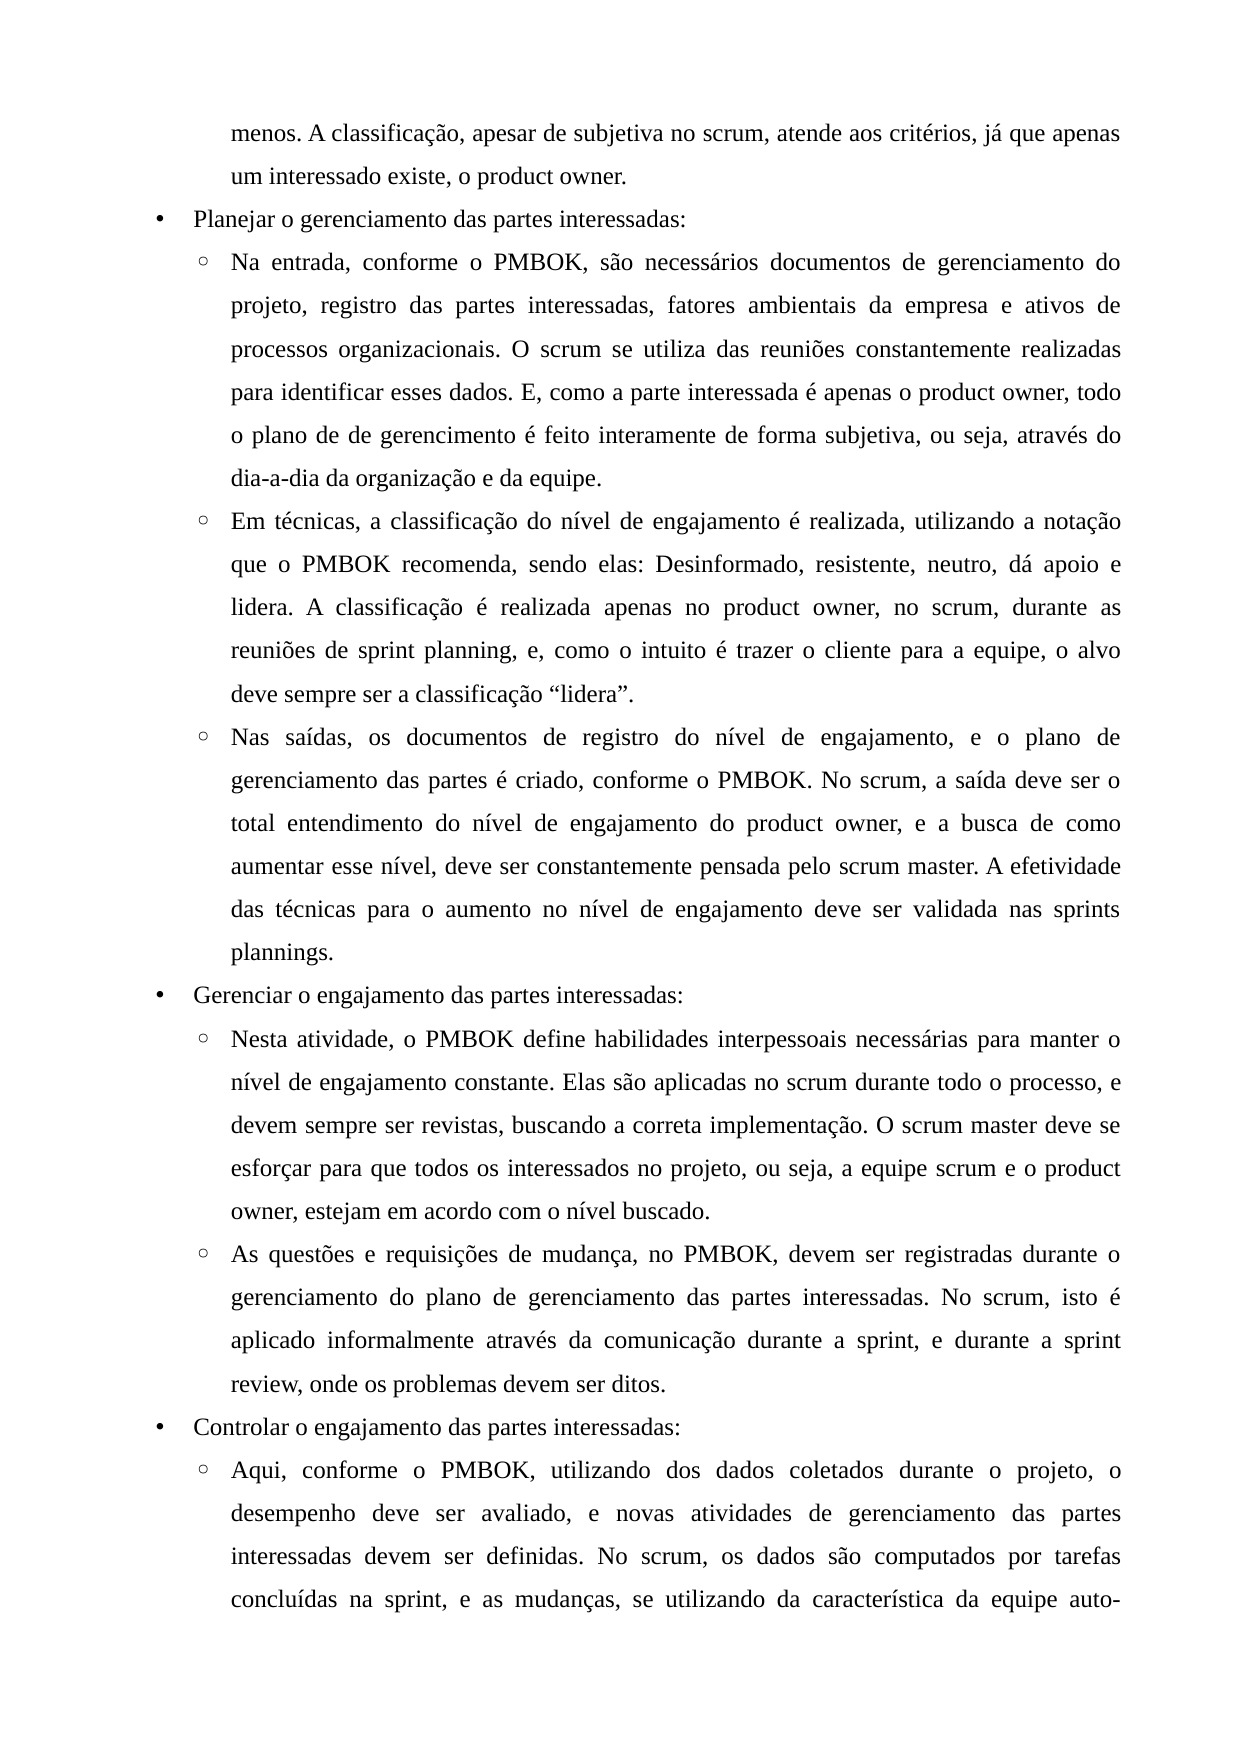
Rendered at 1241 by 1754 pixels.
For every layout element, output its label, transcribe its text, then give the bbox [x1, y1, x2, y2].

list Gerenciar o engajamento das partes interessadas: [156, 981, 1122, 1009]
list Em técnicas, a classificação do nível de engajamento é realizada, utilizando a notação que o PMBOK recomenda, sendo elas: Desinformado, resistente, neutro, dá apoio e lidera. A classificação é realizada apenas no product owner, no scrum, durante as reuniões de sprint planning, e, como o intuito é trazer o cliente para a equipe, o alvo deve sempre ser a classificação “lidera”. [193, 506, 1122, 707]
list Planejar o gerenciamento das partes interessadas: [156, 204, 1122, 233]
list Nas saídas, os documentos de registro do nível de engajamento, e o plano de gerenciamento das partes é criado, conforme o PMBOK. No scrum, a saída deve ser o total entendimento do nível de engajamento do product owner, e a busca de como aumentar esse nível, deve ser constantemente pensada pelo scrum master. A efetividade das técnicas para o aumento no nível de engajamento deve ser validada nas sprints plannings. [193, 722, 1122, 966]
list Nesta atividade, o PMBOK define habilidades interpessoais necessárias para manter o nível de engajamento constante. Elas são aplicadas no scrum durante todo o processo, e devem sempre ser revistas, buscando a correta implementação. O scrum master deve se esforçar para que todos os interessados no projeto, ou seja, a equipe scrum e o product owner, estejam em acordo com o nível buscado. [193, 1024, 1122, 1225]
list As questões e requisições de mudança, no PMBOK, devem ser registradas durante o gerenciamento do plano de gerenciamento das partes interessadas. No scrum, isto é aplicado informalmente através da comunicação durante a sprint, e durante a sprint review, onde os problemas devem ser ditos. [193, 1239, 1122, 1397]
list menos. A classificação, apesar de subjetiva no scrum, atende aos critérios, já que apenas um interessado existe, o product owner. [193, 118, 1122, 190]
list Aqui, conforme o PMBOK, utilizando dos dados coletados durante o projeto, o desempenho deve ser avaliado, e novas atividades de gerenciamento das partes interessadas devem ser definidas. No scrum, os dados são computados por tarefas concluídas na sprint, e as mudanças, se utilizando da característica da equipe auto- [193, 1455, 1122, 1613]
list Controlar o engajamento das partes interessadas: [156, 1412, 1122, 1441]
list Na entrada, conforme o PMBOK, são necessários documentos de gerenciamento do projeto, registro das partes interessadas, fatores ambientais da empresa e ativos de processos organizacionais. O scrum se utiliza das reuniões constantemente realizadas para identificar esses dados. E, como a parte interessada é apenas o product owner, todo o plano de de gerencimento é feito interamente de forma subjetiva, ou seja, através do dia-a-dia da organização e da equipe. [193, 247, 1122, 492]
